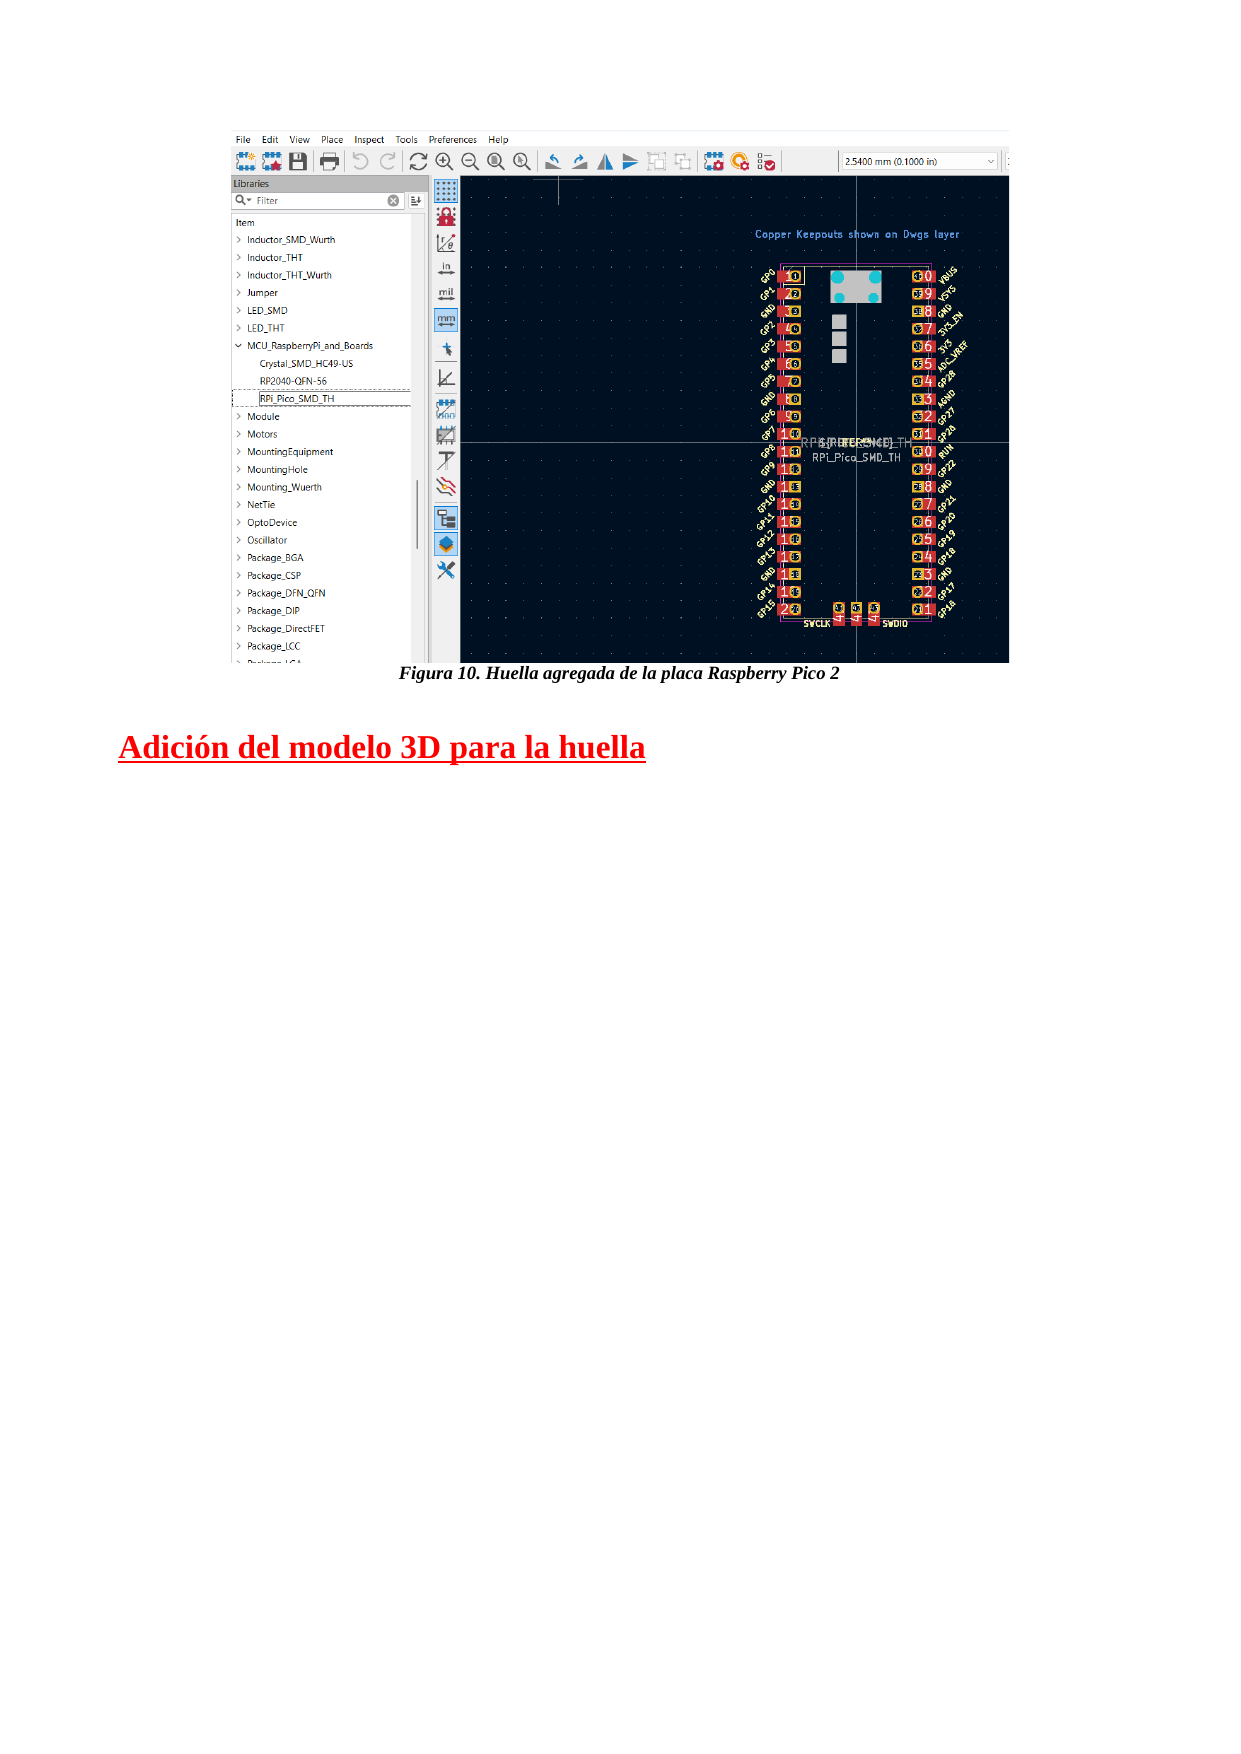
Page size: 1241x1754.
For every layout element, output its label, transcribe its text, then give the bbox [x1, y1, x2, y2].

text Figura 10. Huella agregada de la placa Raspberry Pico 2 [231, 663, 1009, 684]
subtitle Adición del modelo 3D para la huella [118, 728, 1122, 766]
picture [231, 130, 1010, 663]
